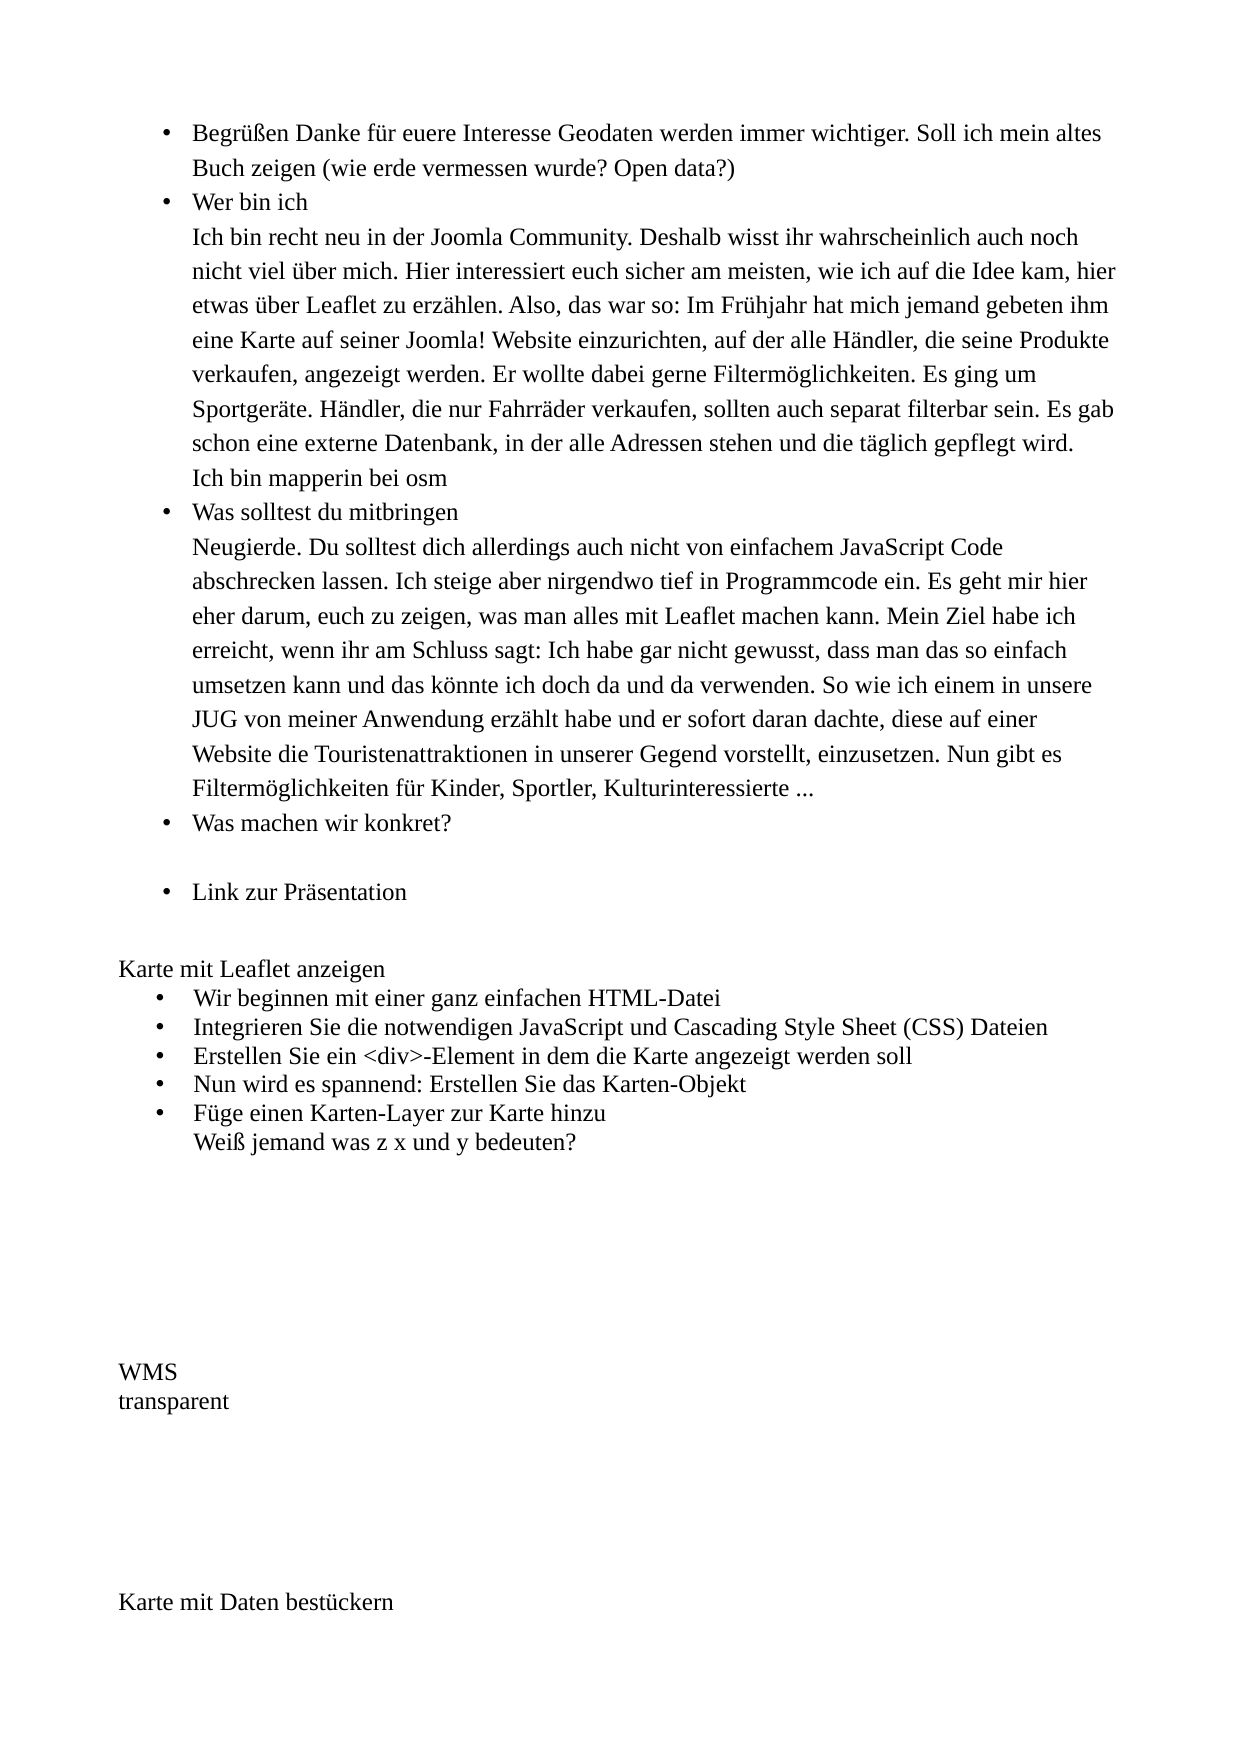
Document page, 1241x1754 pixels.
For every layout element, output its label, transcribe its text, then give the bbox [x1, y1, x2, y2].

text WMS [118, 1357, 1122, 1386]
list Link zur Präsentation [162, 877, 1122, 905]
list Füge einen Karten-Layer zur Karte hinzu Weiß jemand was z x und y bedeuten? [156, 1098, 1122, 1156]
list Was solltest du mitbringen Neugierde. Du solltest dich allerdings auch nicht von einfachem JavaScript Code abschrecken lassen. Ich steige aber nirgendwo tief in Programmcode ein. Es geht mir hier eher darum, euch zu zeigen, was man alles mit Leaflet machen kann. Mein Ziel habe ich erreicht, wenn ihr am Schluss sagt: Ich habe gar nicht gewusst, dass man das so einfach umsetzen kann und das könnte ich doch da und da verwenden. So wie ich einem in unsere JUG von meiner Anwendung erzählt habe und er sofort daran dachte, diese auf einer Website die Touristenattraktionen in unserer Gegend vorstellt, einzusetzen. Nun gibt es Filtermöglichkeiten für Kinder, Sportler, Kulturinteressierte ... [162, 497, 1122, 802]
list Erstellen Sie ein <div>-Element in dem die Karte angezeigt werden soll [156, 1041, 1122, 1069]
list Wir beginnen mit einer ganz einfachen HTML-Datei [156, 983, 1122, 1012]
list Wer bin ich Ich bin recht neu in der Joomla Community. Deshalb wisst ihr wahrscheinlich auch noch nicht viel über mich. Hier interessiert euch sicher am meisten, wie ich auf die Idee kam, hier etwas über Leaflet zu erzählen. Also, das war so: Im Frühjahr hat mich jemand gebeten ihm eine Karte auf seiner Joomla! Website einzurichten, auf der alle Händler, die seine Produkte verkaufen, angezeigt werden. Er wollte dabei gerne Filtermöglichkeiten. Es ging um Sportgeräte. Händler, die nur Fahrräder verkaufen, sollten auch separat filterbar sein. Es gab schon eine externe Datenbank, in der alle Adressen stehen und die täglich gepflegt wird. Ich bin mapperin bei osm [162, 187, 1122, 492]
list Nun wird es spannend: Erstellen Sie das Karten-Objekt [156, 1069, 1122, 1098]
list Was machen wir konkret? [162, 808, 1122, 871]
text Karte mit Daten bestückern [118, 1587, 1122, 1616]
list Begrüßen Danke für euere Interesse Geodaten werden immer wichtiger. Soll ich mein altes Buch zeigen (wie erde vermessen wurde? Open data?) [162, 118, 1122, 181]
list Integrieren Sie die notwendigen JavaScript und Cascading Style Sheet (CSS) Dateien [156, 1012, 1122, 1041]
text Karte mit Leaflet anzeigen [118, 954, 1122, 983]
text transparent [118, 1386, 1122, 1414]
